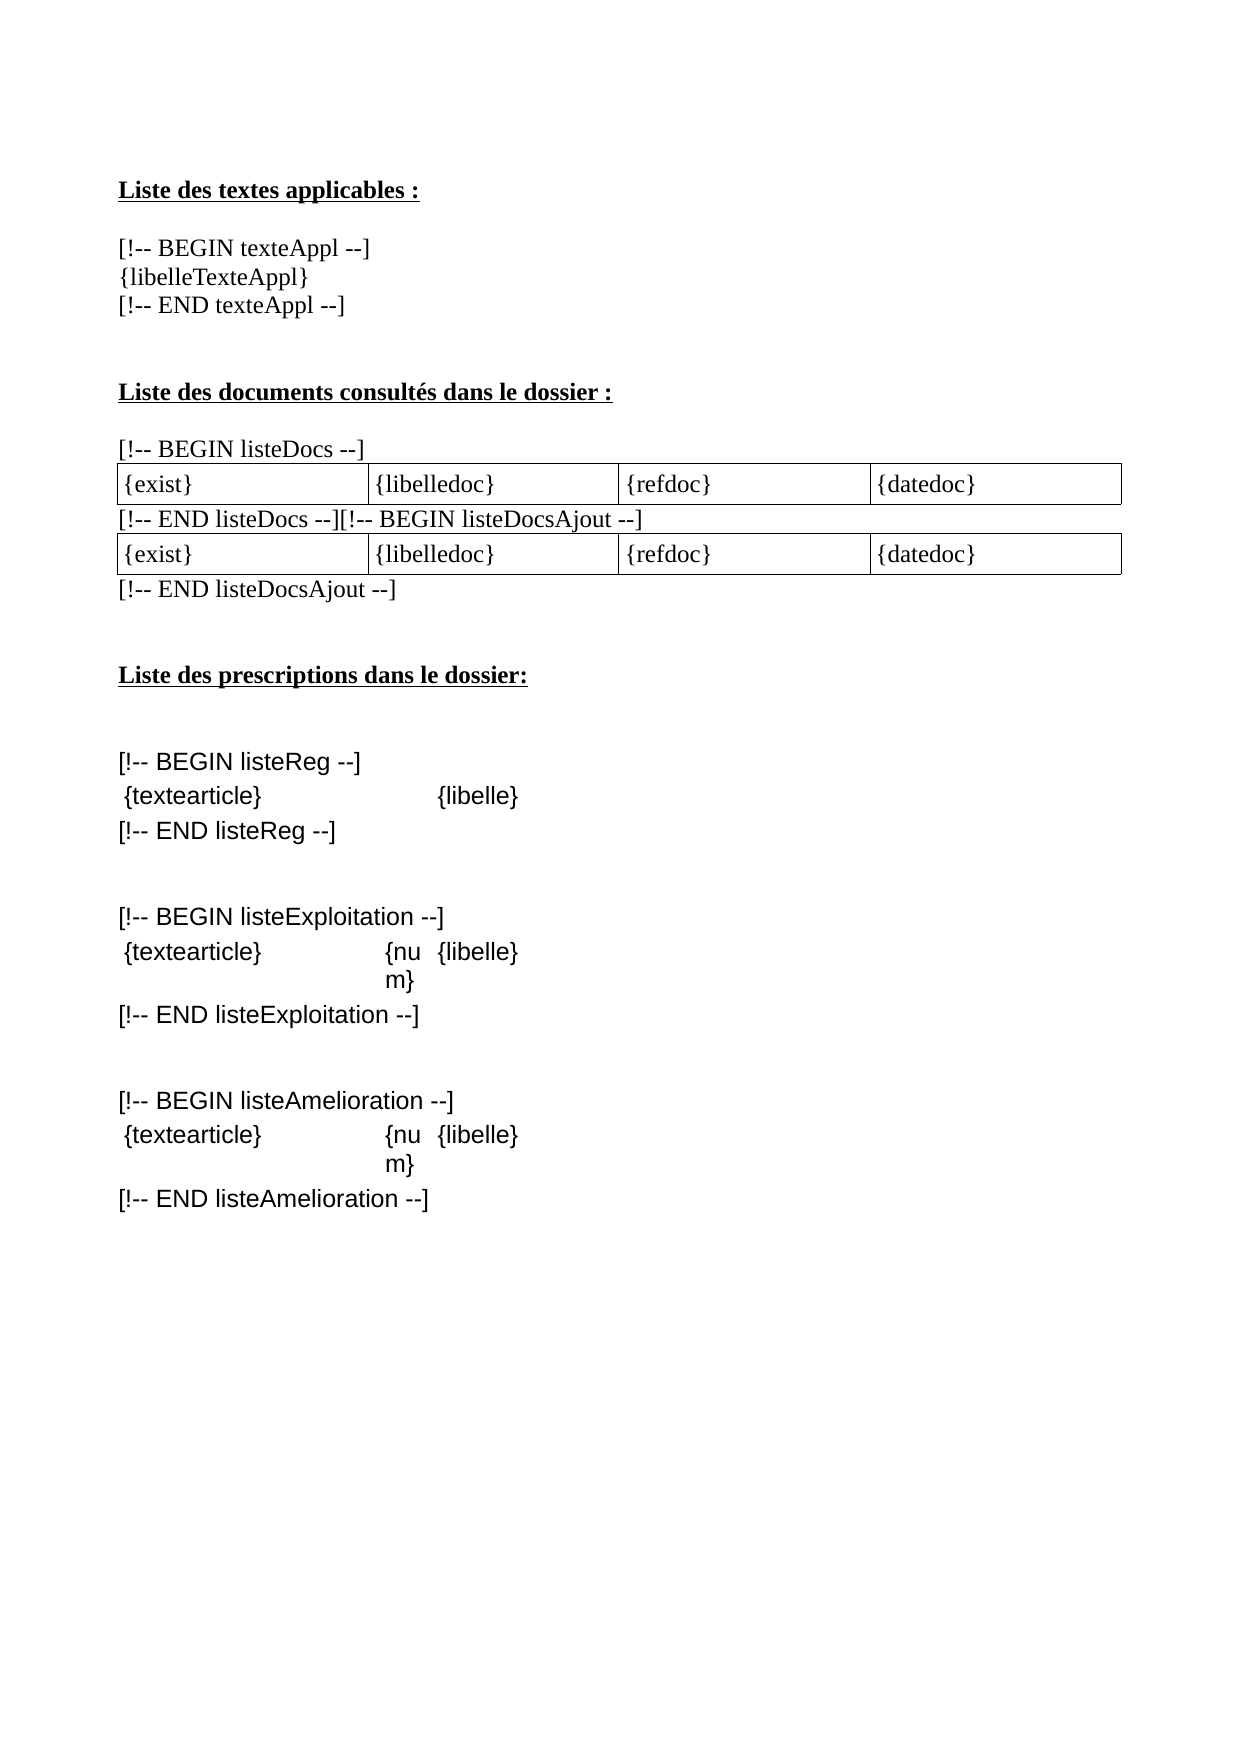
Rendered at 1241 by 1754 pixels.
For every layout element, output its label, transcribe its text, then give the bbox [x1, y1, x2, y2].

table_header {exist} [118, 464, 368, 504]
table_header {libelledoc} [369, 464, 618, 504]
text [!-- END listeDocs --][!-- BEGIN listeDocsAjout --] [118, 504, 1122, 533]
table_header {num} [379, 931, 432, 1000]
table_header {refdoc} [619, 534, 870, 574]
text [!-- BEGIN listeReg --] [118, 747, 1122, 776]
table_header {num} [379, 1115, 432, 1184]
text Liste des textes applicables : [118, 176, 1122, 204]
table_header {libelle} [432, 776, 1122, 816]
table_header {textearticle} [118, 931, 379, 1000]
text Liste des prescriptions dans le dossier: [118, 661, 1122, 689]
table_header {libelle} [432, 1115, 1122, 1184]
table_header {libelledoc} [369, 534, 618, 574]
text [!-- END listeAmelioration --] [118, 1184, 1122, 1212]
text [!-- BEGIN listeDocs --] [118, 434, 1122, 463]
table_header [379, 776, 432, 816]
text {libelleTexteAppl} [118, 262, 1122, 291]
text Liste des documents consultés dans le dossier : [118, 377, 1122, 406]
text [!-- BEGIN listeExploitation --] [118, 902, 1122, 931]
text [!-- END listeExploitation --] [118, 1000, 1122, 1028]
table_header {datedoc} [871, 464, 1121, 504]
table_header {refdoc} [619, 464, 870, 504]
text [!-- BEGIN listeAmelioration --] [118, 1086, 1122, 1115]
table_header {datedoc} [871, 534, 1121, 574]
text [!-- BEGIN texteAppl --] [118, 233, 1122, 262]
text [!-- END listeReg --] [118, 816, 1122, 844]
table_header {textearticle} [118, 776, 379, 816]
text [!-- END texteAppl --] [118, 291, 1122, 319]
table_header {exist} [118, 534, 368, 574]
table_header {textearticle} [118, 1115, 379, 1184]
table_header {libelle} [432, 931, 1122, 1000]
text [!-- END listeDocsAjout --] [118, 574, 1122, 603]
